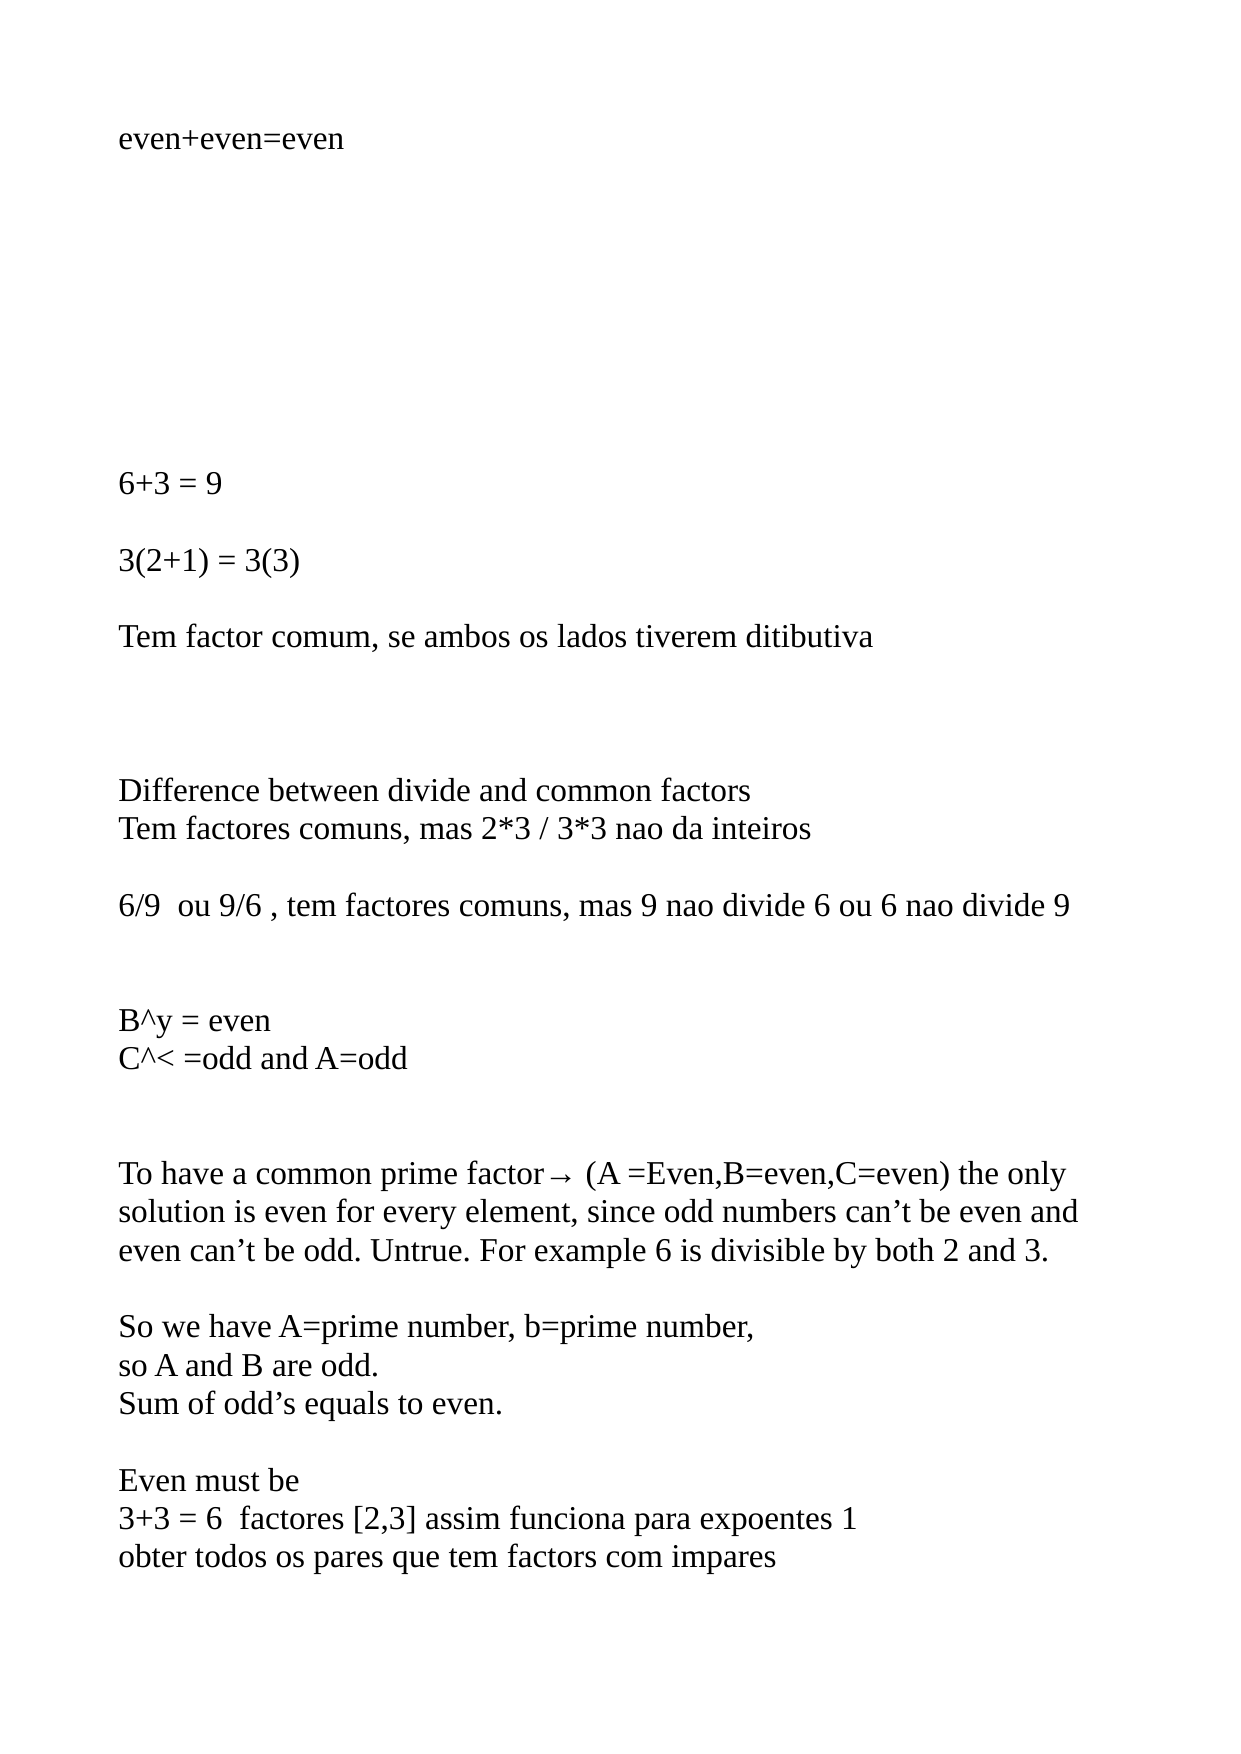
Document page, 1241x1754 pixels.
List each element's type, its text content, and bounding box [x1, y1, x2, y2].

text 3+3 = 6 factores [2,3] assim funciona para expoentes 1 [118, 1498, 1122, 1536]
text obter todos os pares que tem factors com impares [118, 1536, 1122, 1575]
text Tem factor comum, se ambos os lados tiverem ditibutiva [118, 616, 1122, 655]
text B^y = even [118, 1000, 1122, 1038]
text Difference between divide and common factors [118, 770, 1122, 808]
text C^< =odd and A=odd [118, 1038, 1122, 1076]
text Sum of odd’s equals to even. [118, 1383, 1122, 1421]
text Tem factores comuns, mas 2*3 / 3*3 nao da inteiros [118, 808, 1122, 846]
text So we have A=prime number, b=prime number, [118, 1306, 1122, 1345]
text Even must be [118, 1460, 1122, 1498]
text even+even=even [118, 118, 1122, 156]
text so A and B are odd. [118, 1345, 1122, 1383]
text 6+3 = 9 [118, 463, 1122, 501]
text 3(2+1) = 3(3) [118, 540, 1122, 578]
text To have a common prime factor→ (A =Even,B=even,C=even) the only solution is even for every element, since odd numbers can’t be even and even can’t be odd. Untrue. For example 6 is divisible by both 2 and 3. [118, 1153, 1122, 1268]
text 6/9 ou 9/6 , tem factores comuns, mas 9 nao divide 6 ou 6 nao divide 9 [118, 885, 1122, 923]
